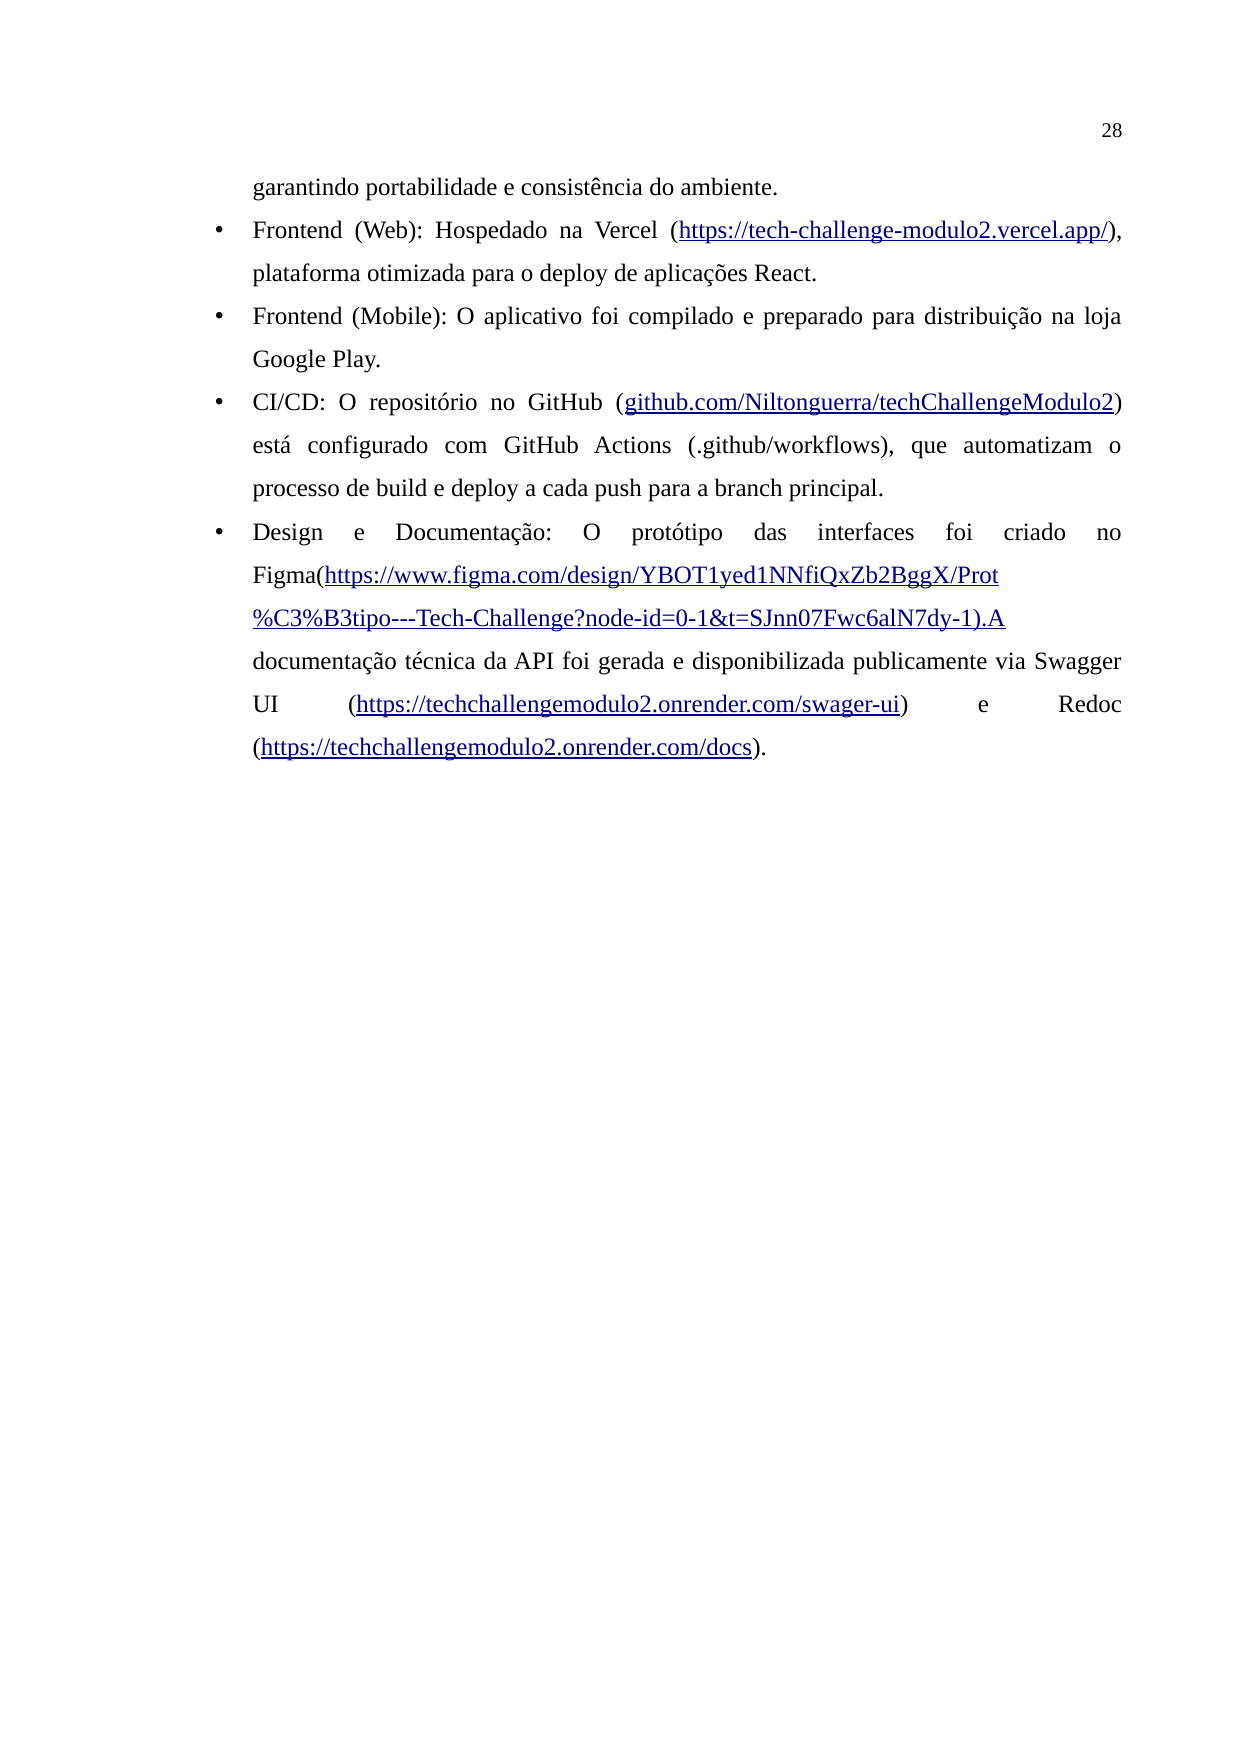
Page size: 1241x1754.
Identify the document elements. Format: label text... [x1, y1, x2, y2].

list Frontend (Web): Hospedado na Vercel (https://tech-challenge-modulo2.vercel.app/), plataforma otimizada para o deploy de aplicações React. [215, 215, 1122, 287]
list CI/CD: O repositório no GitHub (github.com/Niltonguerra/techChallengeModulo2) está configurado com GitHub Actions (.github/workflows), que automatizam o processo de build e deploy a cada push para a branch principal. [215, 387, 1122, 502]
list Design e Documentação: O protótipo das interfaces foi criado no Figma(https://www.figma.com/design/YBOT1yed1NNfiQxZb2BggX/Prot%C3%B3tipo---Tech-Challenge?node-id=0-1&t=SJnn07Fwc6alN7dy-1).A documentação técnica da API foi gerada e disponibilizada publicamente via Swagger UI (https://techchallengemodulo2.onrender.com/swager-ui) e Redoc (https://techchallengemodulo2.onrender.com/docs). [215, 517, 1122, 761]
list garantindo portabilidade e consistência do ambiente. [215, 172, 1122, 200]
list Frontend (Mobile): O aplicativo foi compilado e preparado para distribuição na loja Google Play. [215, 301, 1122, 373]
